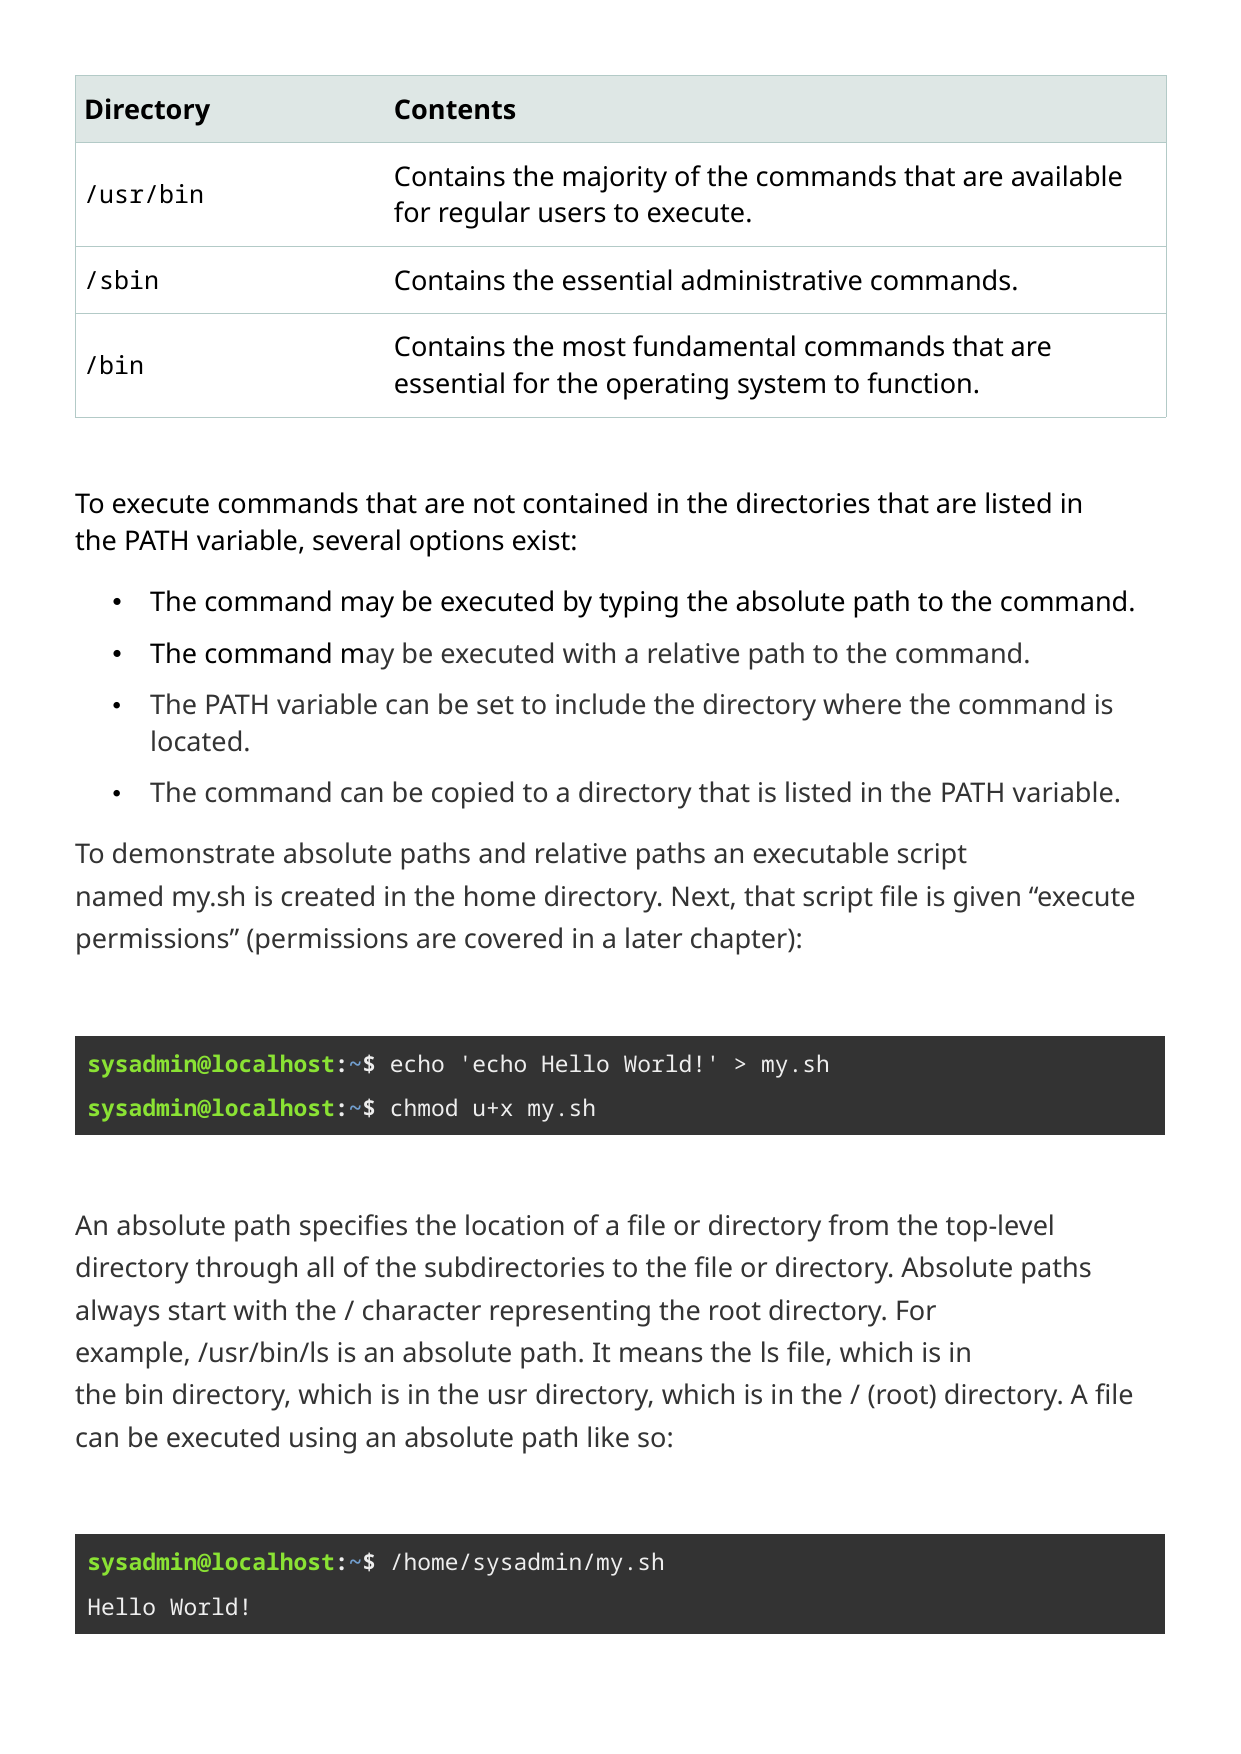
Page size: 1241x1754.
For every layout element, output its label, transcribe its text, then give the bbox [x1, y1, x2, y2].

table_header Directory [76, 76, 385, 142]
table_cell Contains the essential administrative commands. [385, 247, 1166, 313]
list The command can be copied to a directory that is listed in the PATH variable. [112, 774, 1165, 811]
text sysadmin@localhost:~$ /home/sysadmin/my.sh [75, 1534, 1165, 1577]
table_cell Contains the majority of the commands that are available for regular users to execute. [385, 143, 1166, 246]
list The PATH variable can be set to include the directory where the command is located. [112, 686, 1165, 759]
list The command may be executed by typing the absolute path to the command. [112, 583, 1165, 619]
text An absolute path specifies the location of a file or directory from the top-level directory through all of the subdirectories to the file or directory. Absolute paths always start with the / character representing the root directory. For example, /usr/bin/ls is an absolute path. It means the ls file, which is in the bin directory, which is in the usr directory, which is in the / (root) directory. A file can be executed using an absolute path like so: [75, 1206, 1165, 1455]
text To demonstrate absolute paths and relative paths an executable script named my.sh is created in the home directory. Next, that script file is given “execute permissions” (permissions are covered in a later chapter): [75, 835, 1165, 956]
table_cell /usr/bin [76, 143, 385, 246]
list The command may be executed with a relative path to the command. [112, 634, 1165, 671]
text sysadmin@localhost:~$ echo 'echo Hello World!' > my.sh [75, 1036, 1165, 1079]
table_cell /bin [76, 314, 385, 417]
text To execute commands that are not contained in the directories that are listed in the PATH variable, several options exist: [75, 485, 1165, 559]
table_cell Contains the most fundamental commands that are essential for the operating system to function. [385, 314, 1166, 417]
table_cell /sbin [76, 247, 385, 313]
text Hello World! [75, 1579, 1165, 1634]
text sysadmin@localhost:~$ chmod u+x my.sh [75, 1080, 1165, 1135]
table_header Contents [385, 76, 1166, 142]
